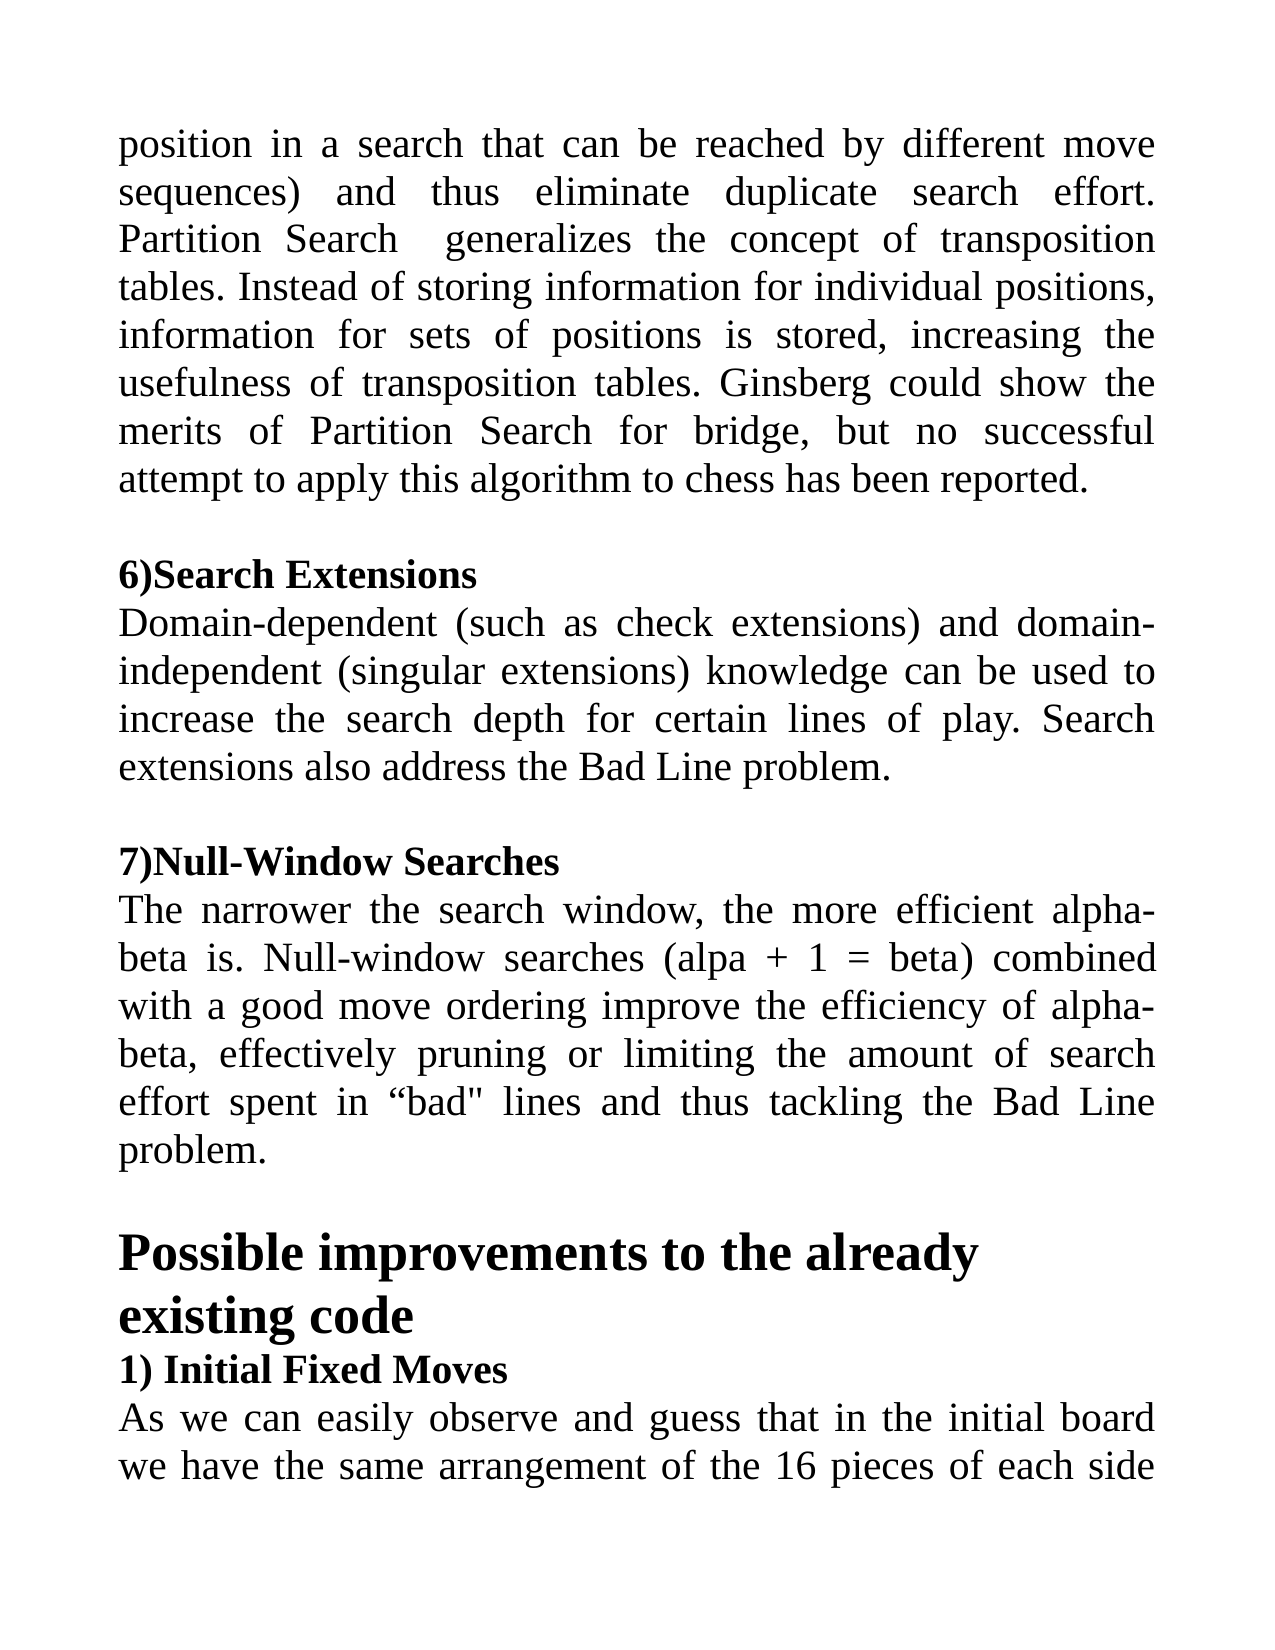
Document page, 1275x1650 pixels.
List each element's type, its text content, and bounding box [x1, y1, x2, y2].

text Possible improvements to the already existing code [118, 1220, 1157, 1345]
text As we can easily observe and guess that in the initial board we have the same arrangement of the 16 pieces of each side [118, 1393, 1157, 1488]
text 6)Search Extensions [118, 549, 1157, 597]
text The narrower the search window, the more efficient alpha-beta is. Null-window searches (alpa + 1 = beta) combined with a good move ordering improve the efficiency of alpha-beta, effectively pruning or limiting the amount of search effort spent in “bad" lines and thus tackling the Bad Line problem. [118, 885, 1157, 1172]
text 7)Null-Window Searches [118, 837, 1157, 885]
text 1) Initial Fixed Moves [118, 1345, 1157, 1393]
text Domain-dependent (such as check extensions) and domain-independent (singular extensions) knowledge can be used to increase the search depth for certain lines of play. Search extensions also address the Bad Line problem. [118, 597, 1157, 789]
text position in a search that can be reached by different move sequences) and thus eliminate duplicate search effort. Partition Search generalizes the concept of transposition tables. Instead of storing information for individual positions, information for sets of positions is stored, increasing the usefulness of transposition tables. Ginsberg could show the merits of Partition Search for bridge, but no successful attempt to apply this algorithm to chess has been reported. [118, 118, 1157, 501]
